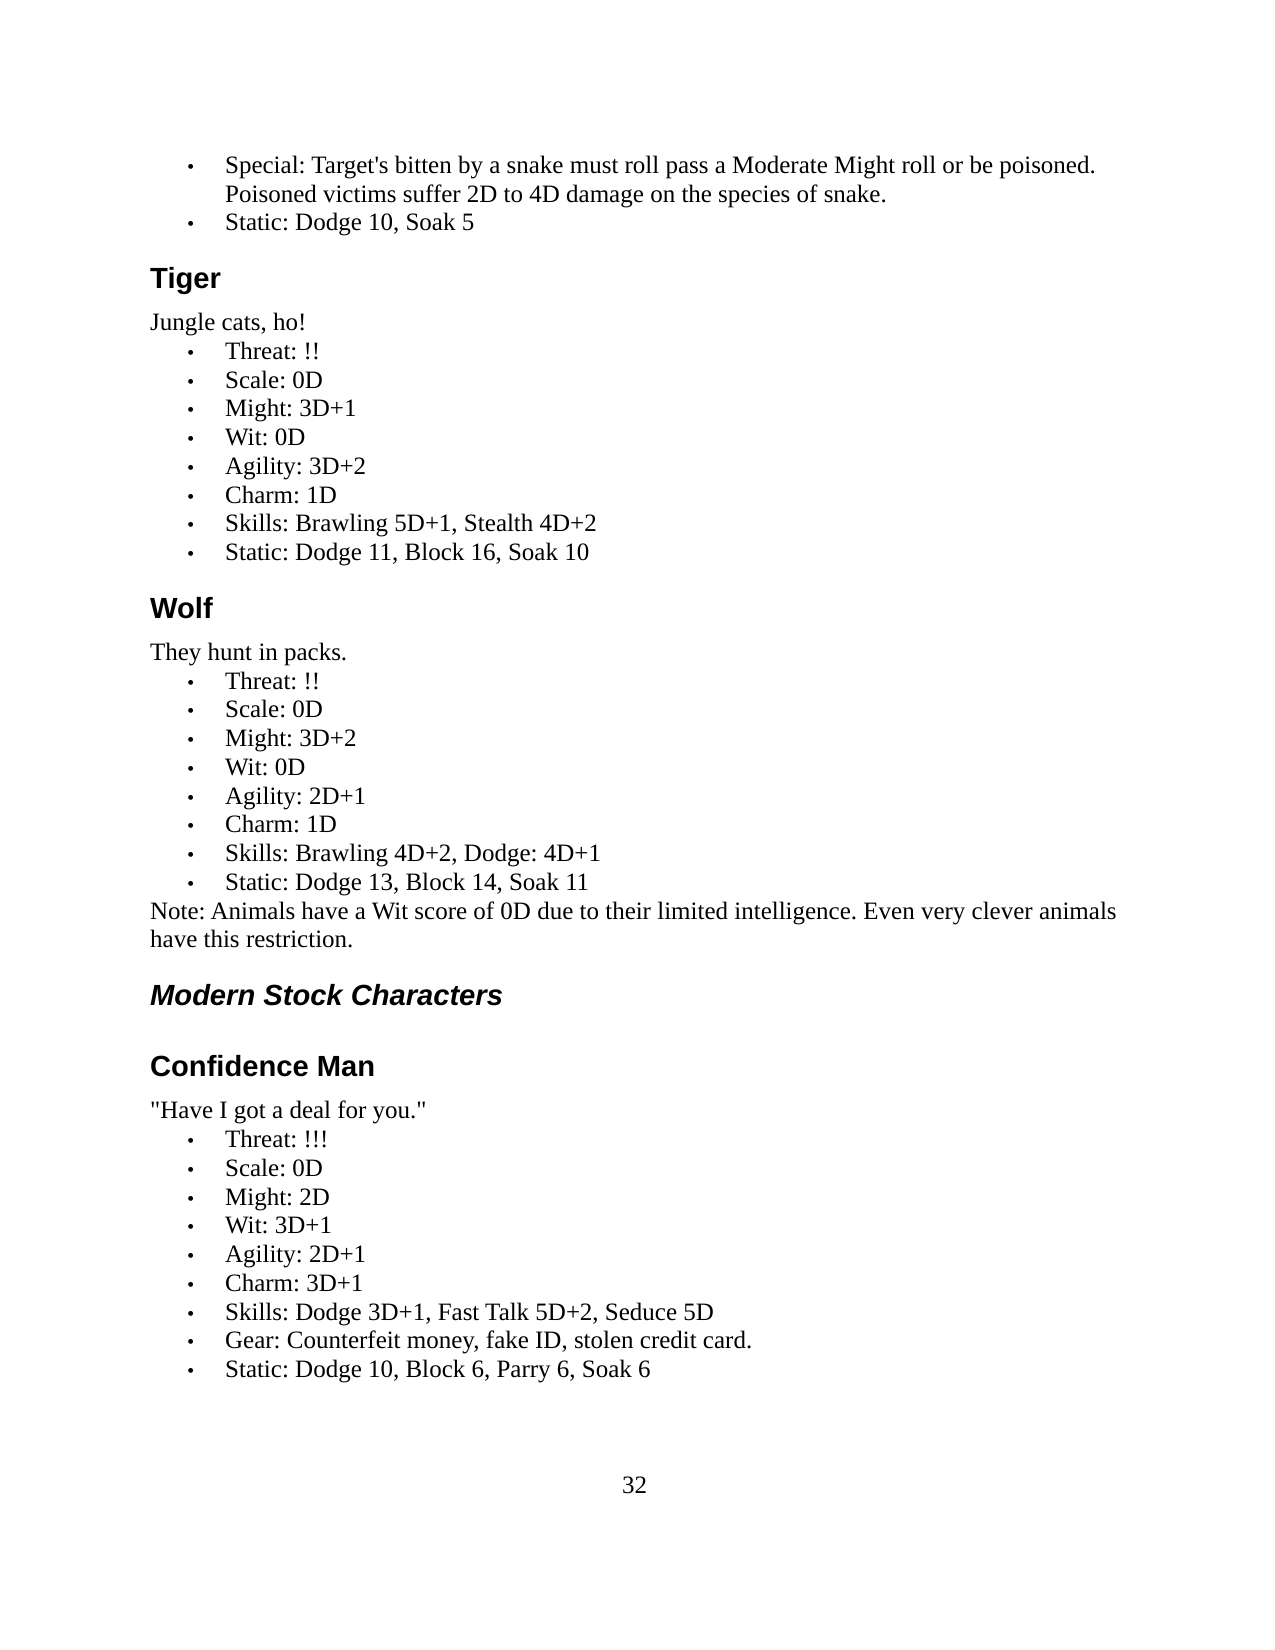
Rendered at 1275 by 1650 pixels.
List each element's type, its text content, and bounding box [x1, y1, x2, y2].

text "Have I got a deal for you." [150, 1095, 1125, 1124]
list Skills: Brawling 4D+2, Dodge: 4D+1 [187, 838, 1125, 867]
list Charm: 1D [187, 809, 1125, 838]
list Scale: 0D [187, 365, 1125, 393]
subtitle Tiger [150, 261, 1125, 295]
list Wit: 0D [187, 422, 1125, 451]
list Agility: 2D+1 [187, 781, 1125, 809]
list Agility: 3D+2 [187, 451, 1125, 480]
list Threat: !! [187, 336, 1125, 365]
text Note: Animals have a Wit score of 0D due to their limited intelligence. Even very clever animals have this restriction. [150, 896, 1125, 953]
list Charm: 3D+1 [187, 1268, 1125, 1297]
list Skills: Brawling 5D+1, Stealth 4D+2 [187, 508, 1125, 537]
list Threat: !!! [187, 1124, 1125, 1153]
list Might: 3D+1 [187, 393, 1125, 422]
text They hunt in packs. [150, 637, 1125, 666]
list Static: Dodge 10, Block 6, Parry 6, Soak 6 [187, 1354, 1125, 1383]
list Special: Target's bitten by a snake must roll pass a Moderate Might roll or be poisoned. Poisoned victims suffer 2D to 4D damage on the species of snake. [187, 150, 1125, 207]
subtitle Confidence Man [150, 1049, 1125, 1083]
text Jungle cats, ho! [150, 307, 1125, 336]
list Static: Dodge 11, Block 16, Soak 10 [187, 537, 1125, 566]
list Agility: 2D+1 [187, 1239, 1125, 1268]
list Threat: !! [187, 666, 1125, 694]
list Charm: 1D [187, 480, 1125, 508]
list Scale: 0D [187, 1153, 1125, 1182]
subtitle Modern Stock Characters [150, 978, 1125, 1012]
list Wit: 0D [187, 752, 1125, 781]
list Might: 2D [187, 1182, 1125, 1210]
list Skills: Dodge 3D+1, Fast Talk 5D+2, Seduce 5D [187, 1297, 1125, 1325]
list Static: Dodge 10, Soak 5 [187, 207, 1125, 236]
list Might: 3D+2 [187, 723, 1125, 752]
list Wit: 3D+1 [187, 1210, 1125, 1239]
list Gear: Counterfeit money, fake ID, stolen credit card. [187, 1325, 1125, 1354]
subtitle Wolf [150, 591, 1125, 624]
list Scale: 0D [187, 694, 1125, 723]
list Static: Dodge 13, Block 14, Soak 11 [187, 867, 1125, 896]
